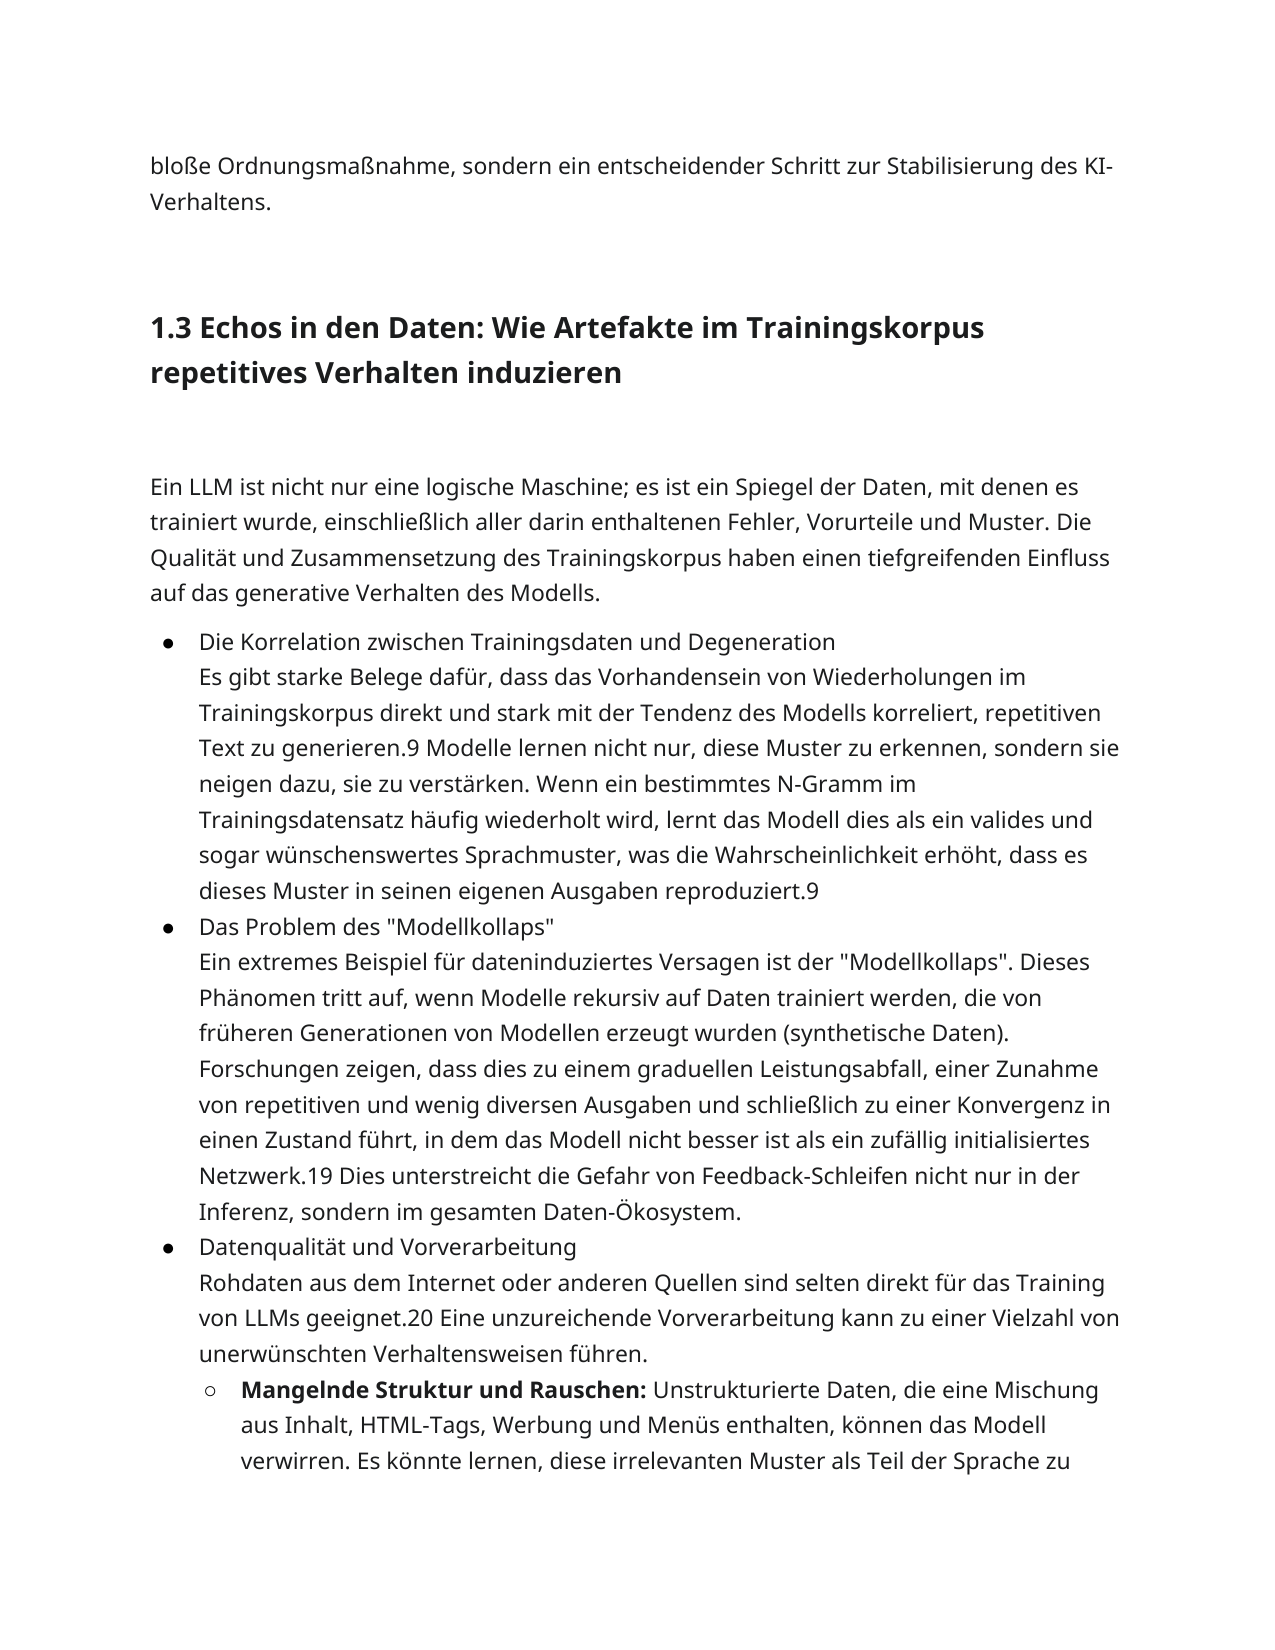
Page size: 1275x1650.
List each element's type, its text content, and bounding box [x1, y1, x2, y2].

list Die Korrelation zwischen Trainingsdaten und Degeneration Es gibt starke Belege dafür, dass das Vorhandensein von Wiederholungen im Trainingskorpus direkt und stark mit der Tendenz des Modells korreliert, repetitiven Text zu generieren.9 Modelle lernen nicht nur, diese Muster zu erkennen, sondern sie neigen dazu, sie zu verstärken. Wenn ein bestimmtes N-Gramm im Trainingsdatensatz häufig wiederholt wird, lernt das Modell dies als ein valides und sogar wünschenswertes Sprachmuster, was die Wahrscheinlichkeit erhöht, dass es dieses Muster in seinen eigenen Ausgaben reproduziert.9 [161, 625, 1125, 906]
text bloße Ordnungsmaßnahme, sondern ein entscheidender Schritt zur Stabilisierung des KI-Verhaltens. [150, 150, 1125, 217]
list Mangelnde Struktur und Rauschen: Unstrukturierte Daten, die eine Mischung aus Inhalt, HTML-Tags, Werbung und Menüs enthalten, können das Modell verwirren. Es könnte lernen, diese irrelevanten Muster als Teil der Sprache zu [203, 1373, 1125, 1476]
list Datenqualität und Vorverarbeitung Rohdaten aus dem Internet oder anderen Quellen sind selten direkt für das Training von LLMs geeignet.20 Eine unzureichende Vorverarbeitung kann zu einer Vielzahl von unerwünschten Verhaltensweisen führen. [161, 1231, 1125, 1369]
text Ein LLM ist nicht nur eine logische Maschine; es ist ein Spiegel der Daten, mit denen es trainiert wurde, einschließlich aller darin enthaltenen Fehler, Vorurteile und Muster. Die Qualität und Zusammensetzung des Trainingskorpus haben einen tiefgreifenden Einfluss auf das generative Verhalten des Modells. [150, 470, 1125, 608]
list Das Problem des "Modellkollaps" Ein extremes Beispiel für dateninduziertes Versagen ist der "Modellkollaps". Dieses Phänomen tritt auf, wenn Modelle rekursiv auf Daten trainiert werden, die von früheren Generationen von Modellen erzeugt wurden (synthetische Daten). Forschungen zeigen, dass dies zu einem graduellen Leistungsabfall, einer Zunahme von repetitiven und wenig diversen Ausgaben und schließlich zu einer Konvergenz in einen Zustand führt, in dem das Modell nicht besser ist als ein zufällig initialisiertes Netzwerk.19 Dies unterstreicht die Gefahr von Feedback-Schleifen nicht nur in der Inferenz, sondern im gesamten Daten-Ökosystem. [161, 910, 1125, 1227]
subtitle 1.3 Echos in den Daten: Wie Artefakte im Trainingskorpus repetitives Verhalten induzieren [150, 307, 1125, 392]
